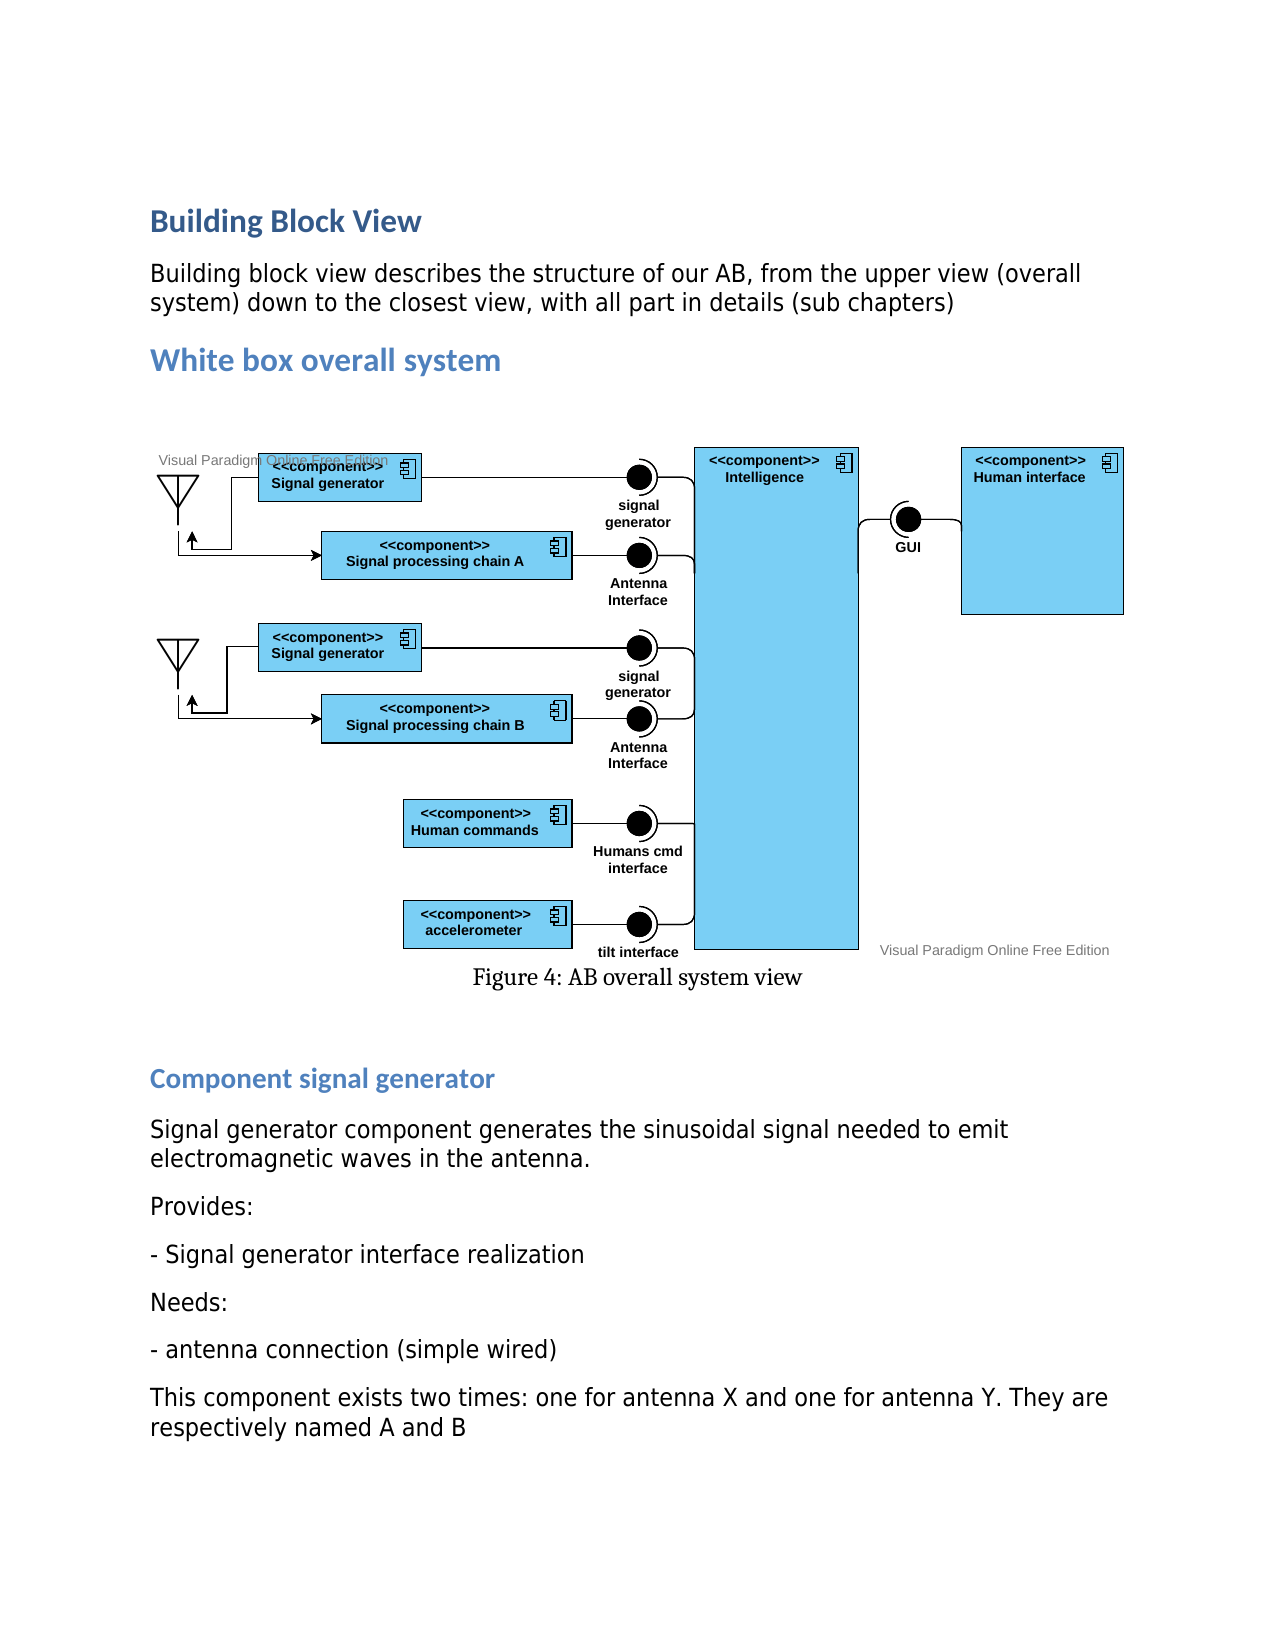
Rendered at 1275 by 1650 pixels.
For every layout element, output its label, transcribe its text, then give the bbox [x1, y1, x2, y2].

text Provides: [150, 1192, 1125, 1221]
text Needs: [150, 1288, 1125, 1317]
text This component exists two times: one for antenna X and one for antenna Y. They are respectively named A and B [150, 1383, 1125, 1442]
subtitle White box overall system [150, 339, 1125, 379]
subtitle Building Block View [150, 200, 1125, 241]
text - Signal generator interface realization [150, 1240, 1125, 1269]
text - antenna connection (simple wired) [150, 1336, 1125, 1365]
subtitle Component signal generator [150, 1060, 1125, 1096]
text Signal generator component generates the sinusoidal signal needed to emit electromagnetic waves in the antenna. [150, 1115, 1125, 1173]
text Building block view describes the structure of our AB, from the upper view (overall system) down to the closest view, with all part in details (sub chapters) [150, 259, 1125, 318]
text Figure 4: AB overall system view [150, 446, 1125, 992]
